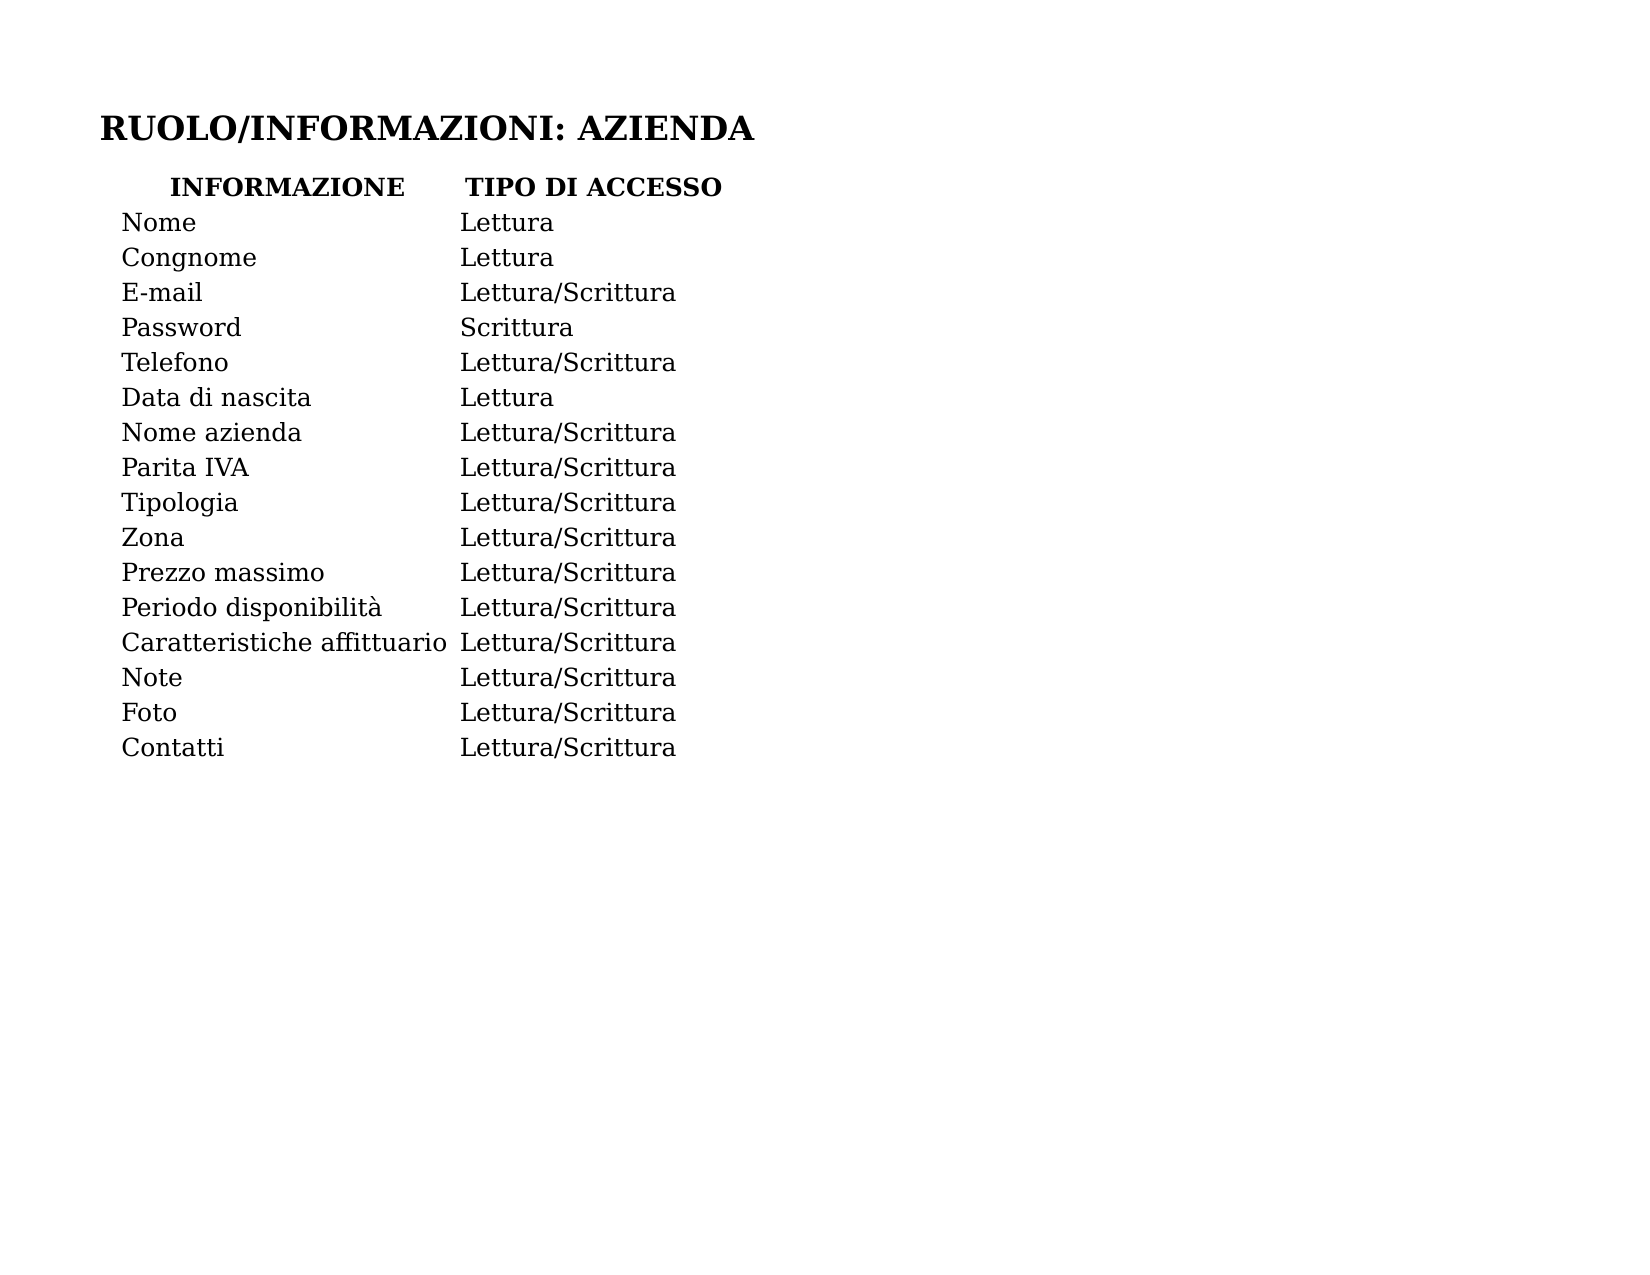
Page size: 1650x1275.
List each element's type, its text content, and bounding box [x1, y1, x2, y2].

table_cell Prezzo massimo [118, 555, 457, 590]
table_cell E-mail [118, 275, 457, 310]
table_cell Password [118, 310, 457, 345]
table_cell Tipologia [118, 485, 457, 520]
table_cell Lettura/Scrittura [457, 625, 731, 660]
table_cell Congnome [118, 240, 457, 275]
table_cell Lettura/Scrittura [457, 660, 731, 695]
table_cell Foto [118, 695, 457, 730]
table_cell Lettura/Scrittura [457, 275, 731, 310]
table_cell Lettura/Scrittura [457, 730, 731, 765]
table_cell Note [118, 660, 457, 695]
table_cell Lettura/Scrittura [457, 485, 731, 520]
table_cell Nome azienda [118, 415, 457, 450]
table_cell Lettura [457, 205, 731, 240]
table_cell Lettura/Scrittura [457, 520, 731, 555]
table_cell Parita IVA [118, 450, 457, 485]
table_cell Lettura/Scrittura [457, 450, 731, 485]
subtitle RUOLO/INFORMAZIONI: AZIENDA [99, 109, 1569, 148]
table_cell Nome [118, 205, 457, 240]
table_cell Data di nascita [118, 380, 457, 415]
table_cell Lettura/Scrittura [457, 415, 731, 450]
table_cell Lettura/Scrittura [457, 555, 731, 590]
table_cell Telefono [118, 345, 457, 380]
table_cell Periodo disponibilità [118, 590, 457, 625]
table_cell Lettura/Scrittura [457, 695, 731, 730]
table_header TIPO DI ACCESSO [457, 170, 731, 205]
table_cell Lettura/Scrittura [457, 590, 731, 625]
table_cell Caratteristiche affittuario [118, 625, 457, 660]
table_cell Lettura [457, 240, 731, 275]
table_cell Zona [118, 520, 457, 555]
table_cell Scrittura [457, 310, 731, 345]
table_header INFORMAZIONE [118, 170, 457, 205]
table_cell Lettura [457, 380, 731, 415]
table_cell Contatti [118, 730, 457, 765]
table_cell Lettura/Scrittura [457, 345, 731, 380]
